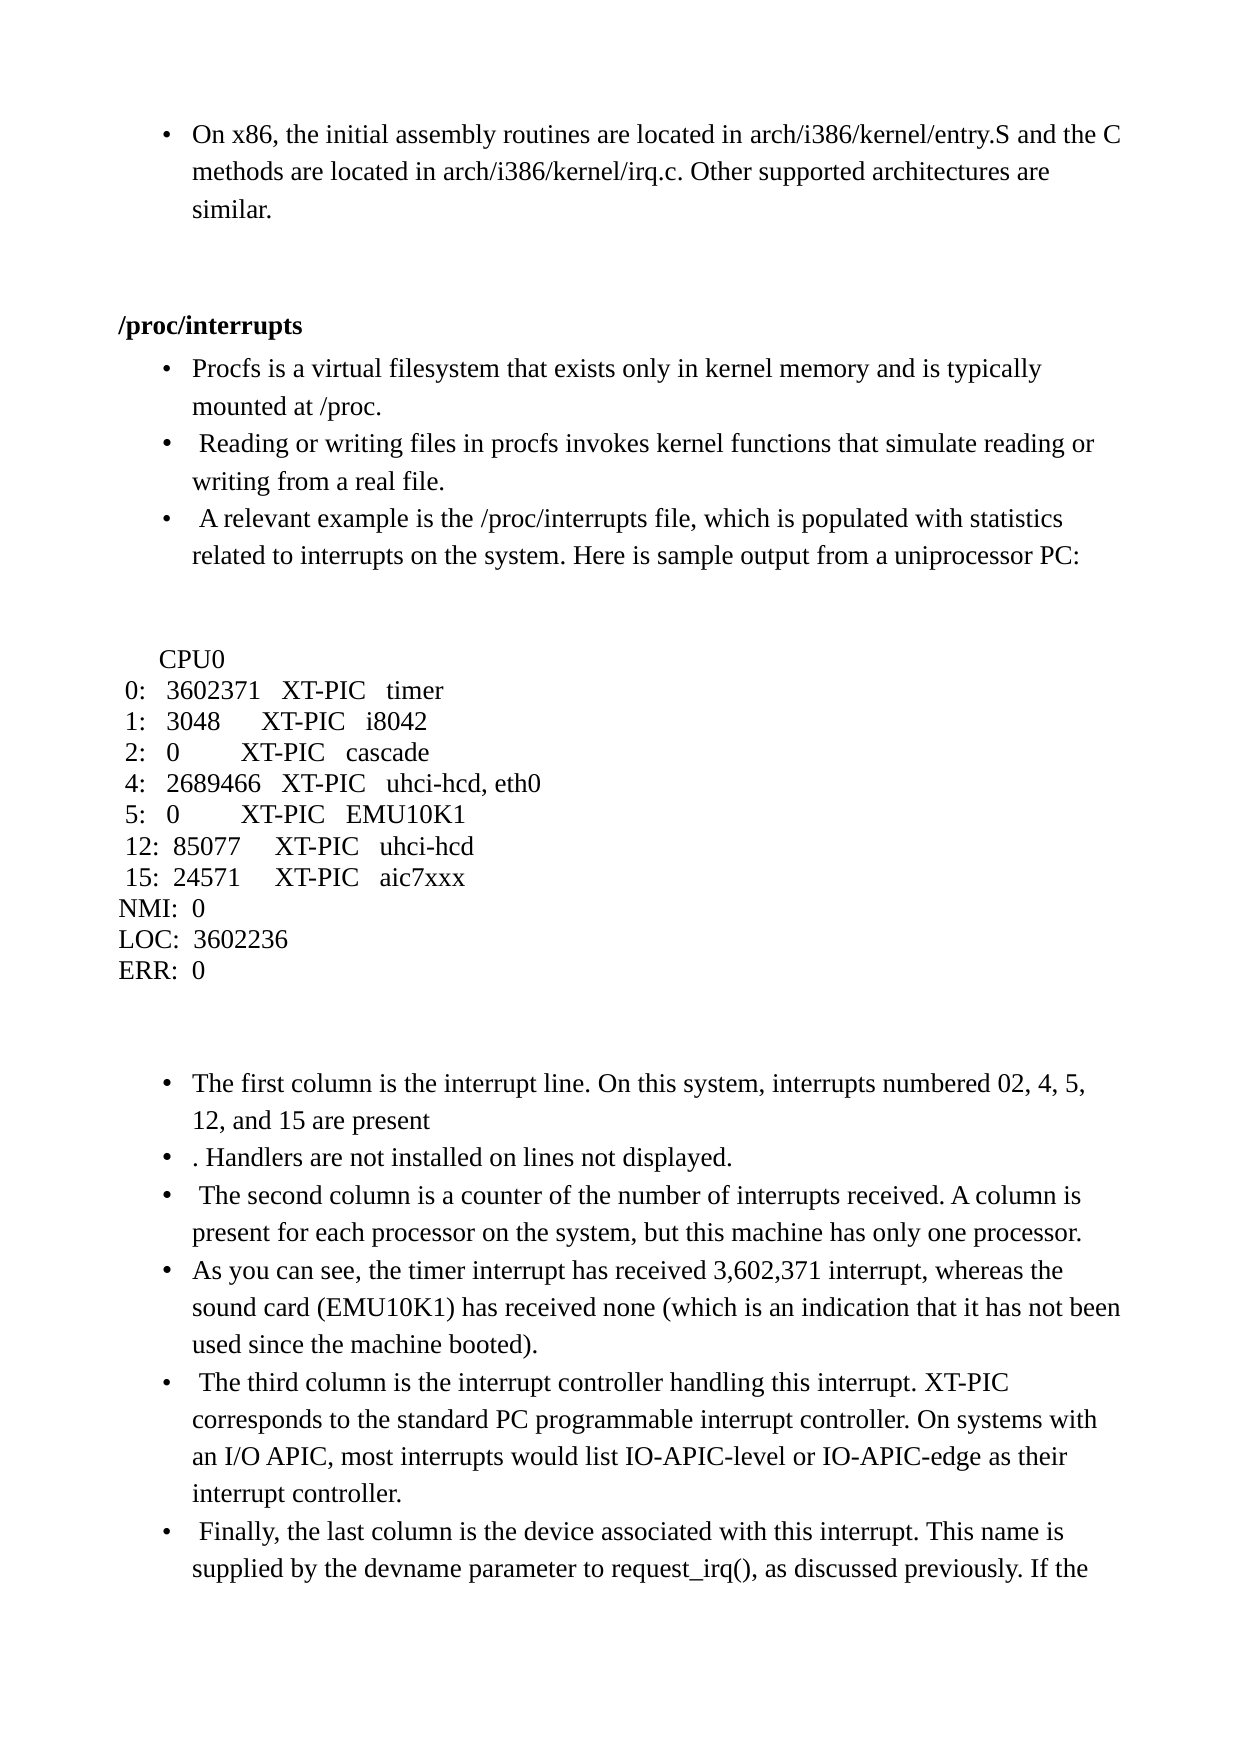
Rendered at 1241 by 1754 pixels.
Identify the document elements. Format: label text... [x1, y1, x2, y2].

list . Handlers are not installed on lines not displayed. [162, 1142, 1122, 1173]
text ERR: 0 [118, 954, 1122, 986]
list The first column is the interrupt line. On this system, interrupts numbered 02, 4, 5, 12, and 15 are present [162, 1067, 1122, 1135]
list Reading or writing files in procfs invokes kernel functions that simulate reading or writing from a real file. [162, 427, 1122, 496]
text 2: 0 XT-PIC cascade [118, 736, 1122, 767]
text NMI: 0 [118, 892, 1122, 923]
list Procfs is a virtual filesystem that exists only in kernel memory and is typically mounted at /proc. [162, 353, 1122, 421]
text 1: 3048 XT-PIC i8042 [118, 705, 1122, 736]
subtitle /proc/interrupts [118, 309, 1122, 340]
text CPU0 [118, 643, 1122, 674]
text 4: 2689466 XT-PIC uhci-hcd, eth0 [118, 767, 1122, 799]
text LOC: 3602236 [118, 923, 1122, 954]
list Finally, the last column is the device associated with this interrupt. This name is supplied by the devname parameter to request_irq(), as discussed previously. If the [162, 1515, 1122, 1583]
list As you can see, the timer interrupt has received 3,602,371 interrupt, whereas the sound card (EMU10K1) has received none (which is an indication that it has not been used since the machine booted). [162, 1254, 1122, 1359]
text 0: 3602371 XT-PIC timer [118, 674, 1122, 705]
text 15: 24571 XT-PIC aic7xxx [118, 861, 1122, 892]
list The third column is the interrupt controller handling this interrupt. XT-PIC corresponds to the standard PC programmable interrupt controller. On systems with an I/O APIC, most interrupts would list IO-APIC-level or IO-APIC-edge as their interrupt controller. [162, 1366, 1122, 1509]
text 5: 0 XT-PIC EMU10K1 [118, 799, 1122, 830]
list The second column is a counter of the number of interrupts received. A column is present for each processor on the system, but this machine has only one processor. [162, 1179, 1122, 1248]
list On x86, the initial assembly routines are located in arch/i386/kernel/entry.S and the C methods are located in arch/i386/kernel/irq.c. Other supported architectures are similar. [162, 118, 1122, 224]
text 12: 85077 XT-PIC uhci-hcd [118, 830, 1122, 861]
list A relevant example is the /proc/interrupts file, which is populated with statistics related to interrupts on the system. Here is sample output from a uniprocessor PC: [162, 502, 1122, 570]
